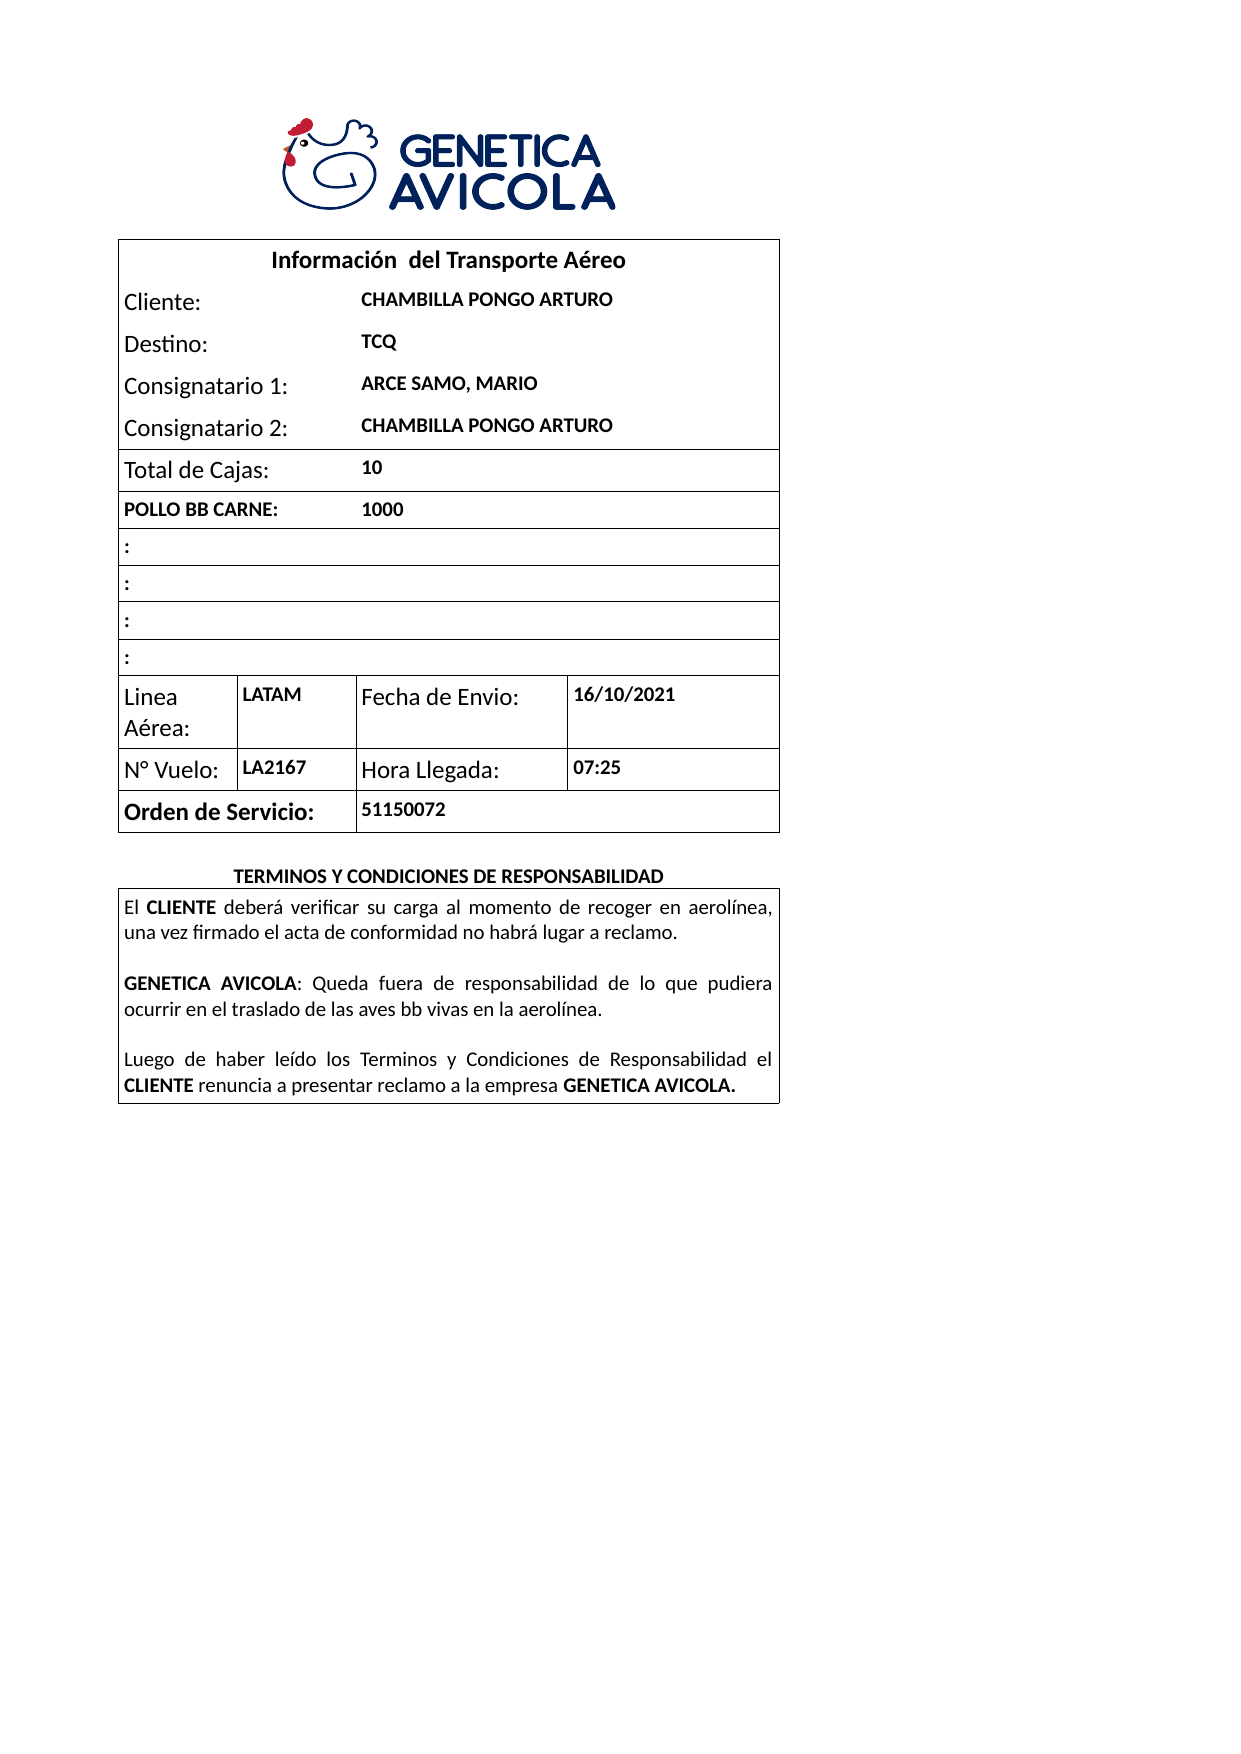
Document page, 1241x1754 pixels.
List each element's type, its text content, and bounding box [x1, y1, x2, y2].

table_cell [356, 640, 779, 675]
table_cell El CLIENTE deberá verificar su carga al momento de recoger en aerolínea, una vez firmado el acta de conformidad no habrá lugar a reclamo. GENETICA AVICOLA: Queda fuera de responsabilidad de lo que pudiera ocurrir en el traslado de las aves bb vivas en la aerolínea. Luego de haber leído los Terminos y Condiciones de Responsabilidad el CLIENTE renuncia a presentar reclamo a la empresa GENETICA AVICOLA. [119, 889, 779, 1103]
table_cell CHAMBILLA PONGO ARTURO [356, 406, 779, 448]
table_cell POLLO BB CARNE: [119, 492, 356, 527]
table_cell Hora Llegada: [357, 749, 567, 790]
table_cell 16/10/2021 [568, 676, 779, 748]
table_cell [356, 566, 779, 601]
table_cell TCQ [356, 323, 779, 364]
table_cell : [119, 640, 356, 675]
table_cell N° Vuelo: [119, 749, 237, 790]
table_cell ARCE SAMO, MARIO [356, 365, 779, 406]
table_cell 07:25 [568, 749, 779, 790]
table_cell : [119, 602, 356, 638]
table_cell CHAMBILLA PONGO ARTURO [356, 281, 779, 322]
table_cell Consignatario 2: [119, 406, 356, 448]
table_cell Linea Aérea: [119, 676, 237, 748]
table_cell [356, 602, 779, 638]
table_cell LA2167 [238, 749, 356, 790]
table_cell : [119, 566, 356, 601]
table_cell LATAM [238, 676, 356, 748]
picture [282, 118, 616, 210]
table_cell Orden de Servicio: [119, 791, 356, 832]
table_cell Destino: [119, 323, 356, 364]
table_cell Total de Cajas: [119, 450, 356, 491]
table_cell 10 [356, 450, 779, 491]
table_cell : [119, 529, 356, 564]
table_cell [356, 529, 779, 564]
table_cell 51150072 [357, 791, 779, 832]
table_cell Consignatario 1: [119, 365, 356, 406]
table_cell TERMINOS Y CONDICIONES DE RESPONSABILIDAD [118, 833, 779, 888]
table_header Información del Transporte Aéreo [119, 240, 779, 281]
table_cell Cliente: [119, 281, 356, 322]
table_cell 1000 [356, 492, 779, 527]
table_cell Fecha de Envio: [357, 676, 567, 748]
